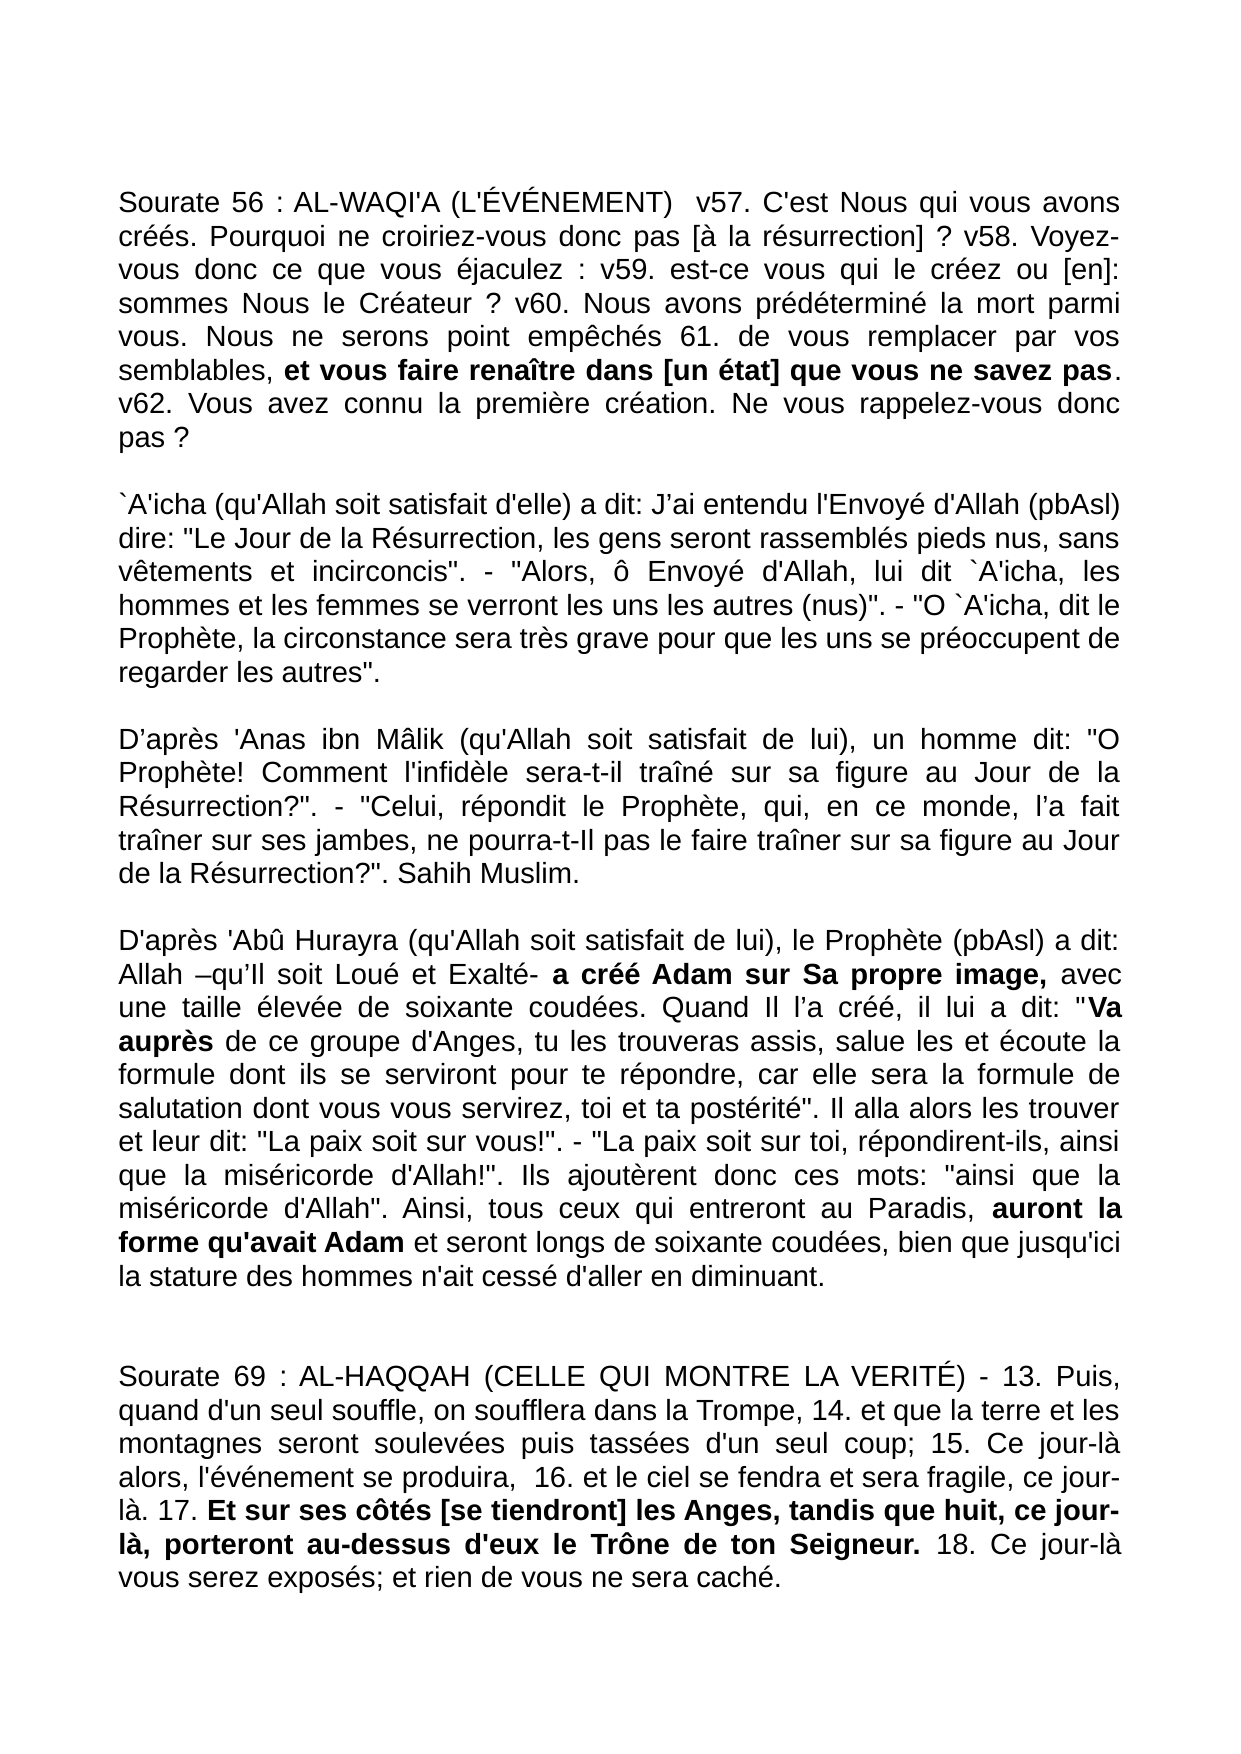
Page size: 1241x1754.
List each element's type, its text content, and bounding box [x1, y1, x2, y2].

text `A'icha (qu'Allah soit satisfait d'elle) a dit: J’ai entendu l'Envoyé d'Allah (pbAsl) dire: "Le Jour de la Résurrection, les gens seront rassemblés pieds nus, sans vêtements et incirconcis". - "Alors, ô Envoyé d'Allah, lui dit `A'icha, les hommes et les femmes se verront les uns les autres (nus)". - "O `A'icha, dit le Prophète, la circonstance sera très grave pour que les uns se préoccupent de regarder les autres". [118, 487, 1122, 688]
text D'après 'Abû Hurayra (qu'Allah soit satisfait de lui), le Prophète (pbAsl) a dit: Allah –qu’Il soit Loué et Exalté- a créé Adam sur Sa propre image, avec une taille élevée de soixante coudées. Quand Il l’a créé, il lui a dit: "Va auprès de ce groupe d'Anges, tu les trouveras assis, salue les et écoute la formule dont ils se serviront pour te répondre, car elle sera la formule de salutation dont vous vous servirez, toi et ta postérité". Il alla alors les trouver et leur dit: "La paix soit sur vous!". - "La paix soit sur toi, répondirent-ils, ainsi que la miséricorde d'Allah!". Ils ajoutèrent donc ces mots: "ainsi que la miséricorde d'Allah". Ainsi, tous ceux qui entreront au Paradis, auront la forme qu'avait Adam et seront longs de soixante coudées, bien que jusqu'ici la stature des hommes n'ait cessé d'aller en diminuant. [118, 923, 1122, 1292]
text D’après 'Anas ibn Mâlik (qu'Allah soit satisfait de lui), un homme dit: "O Prophète! Comment l'infidèle sera-t-il traîné sur sa figure au Jour de la Résurrection?". - "Celui, répondit le Prophète, qui, en ce monde, l’a fait traîner sur ses jambes, ne pourra-t-Il pas le faire traîner sur sa figure au Jour de la Résurrection?". Sahih Muslim. [118, 722, 1122, 889]
text Sourate 69 : AL-HAQQAH (CELLE QUI MONTRE LA VERITÉ) - 13. Puis, quand d'un seul souffle, on soufflera dans la Trompe, 14. et que la terre et les montagnes seront soulevées puis tassées d'un seul coup; 15. Ce jour-là alors, l'événement se produira, 16. et le ciel se fendra et sera fragile, ce jour-là. 17. Et sur ses côtés [se tiendront] les Anges, tandis que huit, ce jour-là, porteront au-dessus d'eux le Trône de ton Seigneur. 18. Ce jour-là vous serez exposés; et rien de vous ne sera caché. [118, 1359, 1122, 1594]
text Sourate 56 : AL-WAQI'A (L'ÉVÉNEMENT) v57. C'est Nous qui vous avons créés. Pourquoi ne croiriez-vous donc pas [à la résurrection] ? v58. Voyez-vous donc ce que vous éjaculez : v59. est-ce vous qui le créez ou [en]: sommes Nous le Créateur ? v60. Nous avons prédéterminé la mort parmi vous. Nous ne serons point empêchés 61. de vous remplacer par vos semblables, et vous faire renaître dans [un état] que vous ne savez pas. v62. Vous avez connu la première création. Ne vous rappelez-vous donc pas ? [118, 185, 1122, 453]
